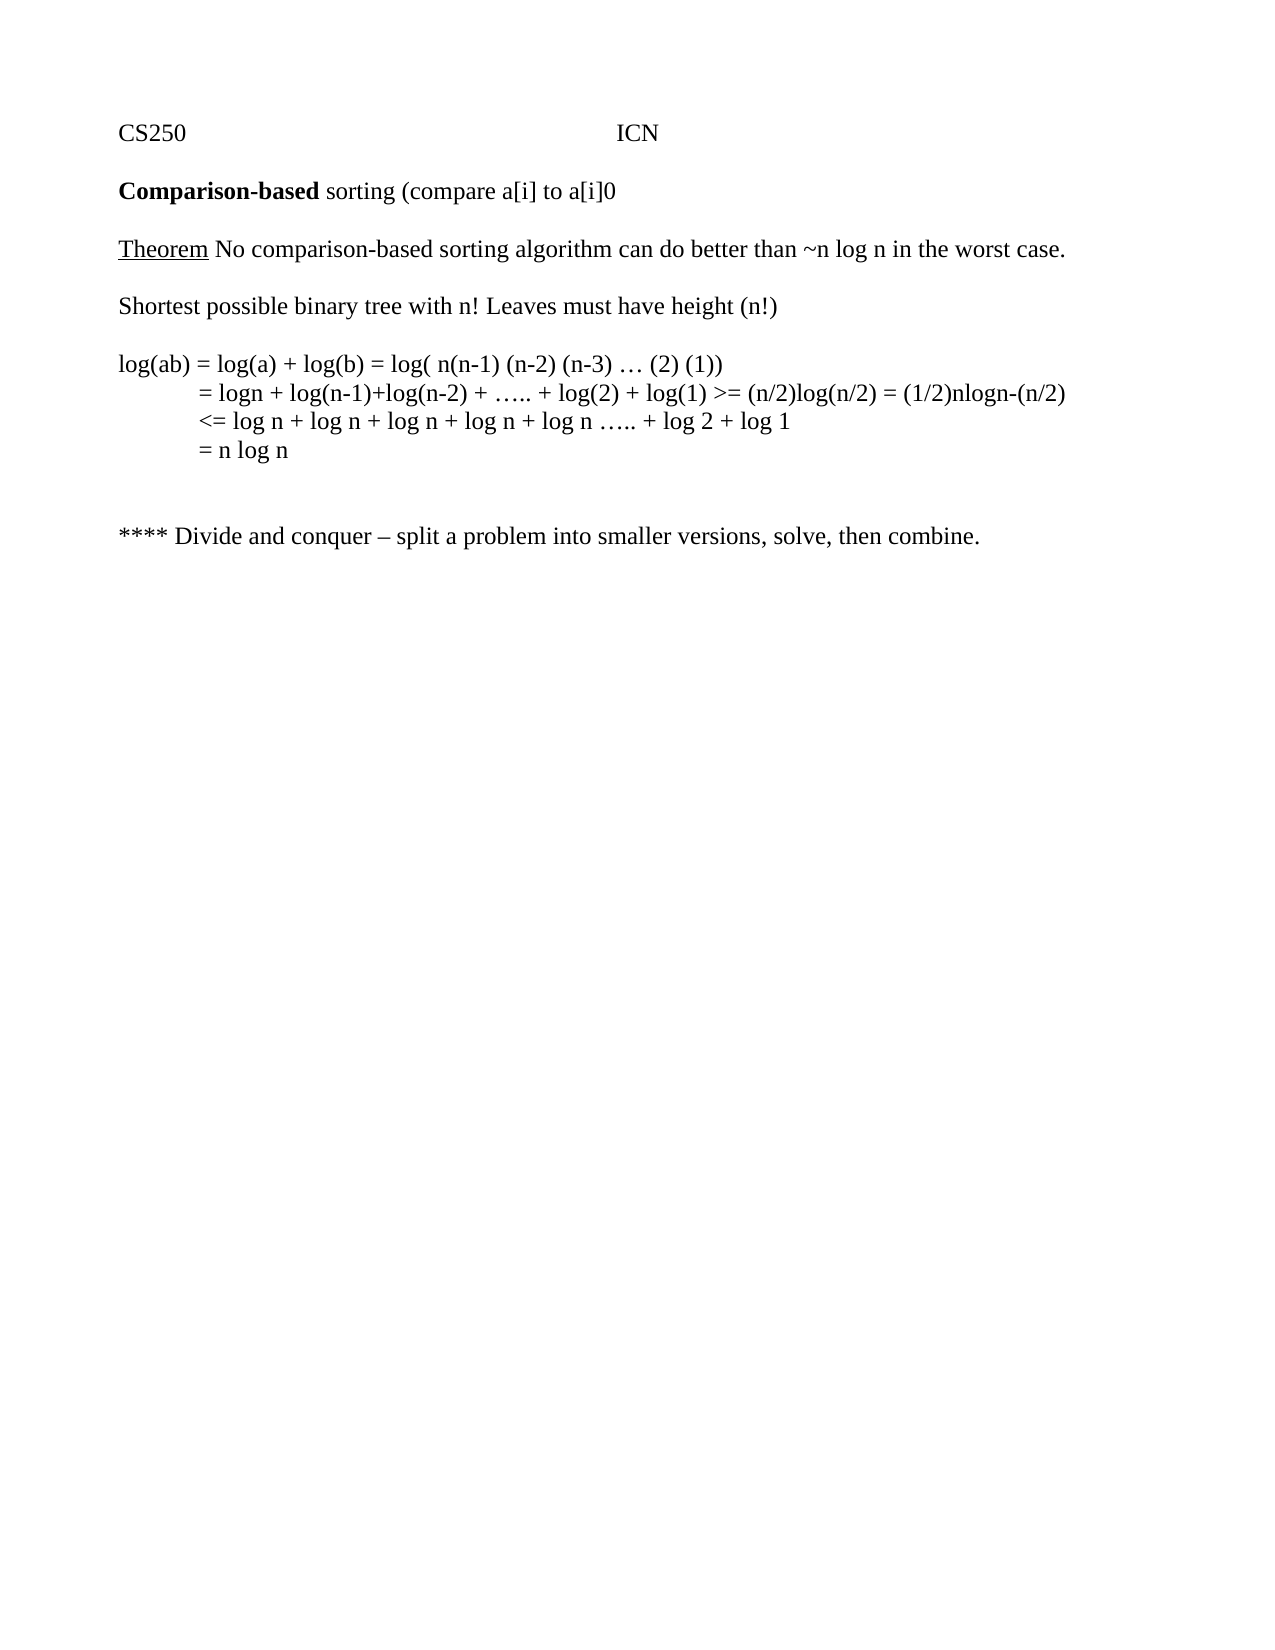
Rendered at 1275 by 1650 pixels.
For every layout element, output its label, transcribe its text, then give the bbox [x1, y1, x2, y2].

text = n log n [118, 435, 1157, 464]
text Comparison-based sorting (compare a[i] to a[i]0 [118, 176, 1157, 205]
text = logn + log(n-1)+log(n-2) + ….. + log(2) + log(1) >= (n/2)log(n/2) = (1/2)nlogn-(n/2) [118, 378, 1157, 406]
text Theorem No comparison-based sorting algorithm can do better than ~n log n in the worst case. [118, 234, 1157, 263]
text log(ab) = log(a) + log(b) = log( n(n-1) (n-2) (n-3) … (2) (1)) [118, 349, 1157, 378]
text Shortest possible binary tree with n! Leaves must have height (n!) [118, 291, 1157, 320]
text **** Divide and conquer – split a problem into smaller versions, solve, then combine. [118, 521, 1157, 550]
text <= log n + log n + log n + log n + log n ….. + log 2 + log 1 [118, 406, 1157, 435]
